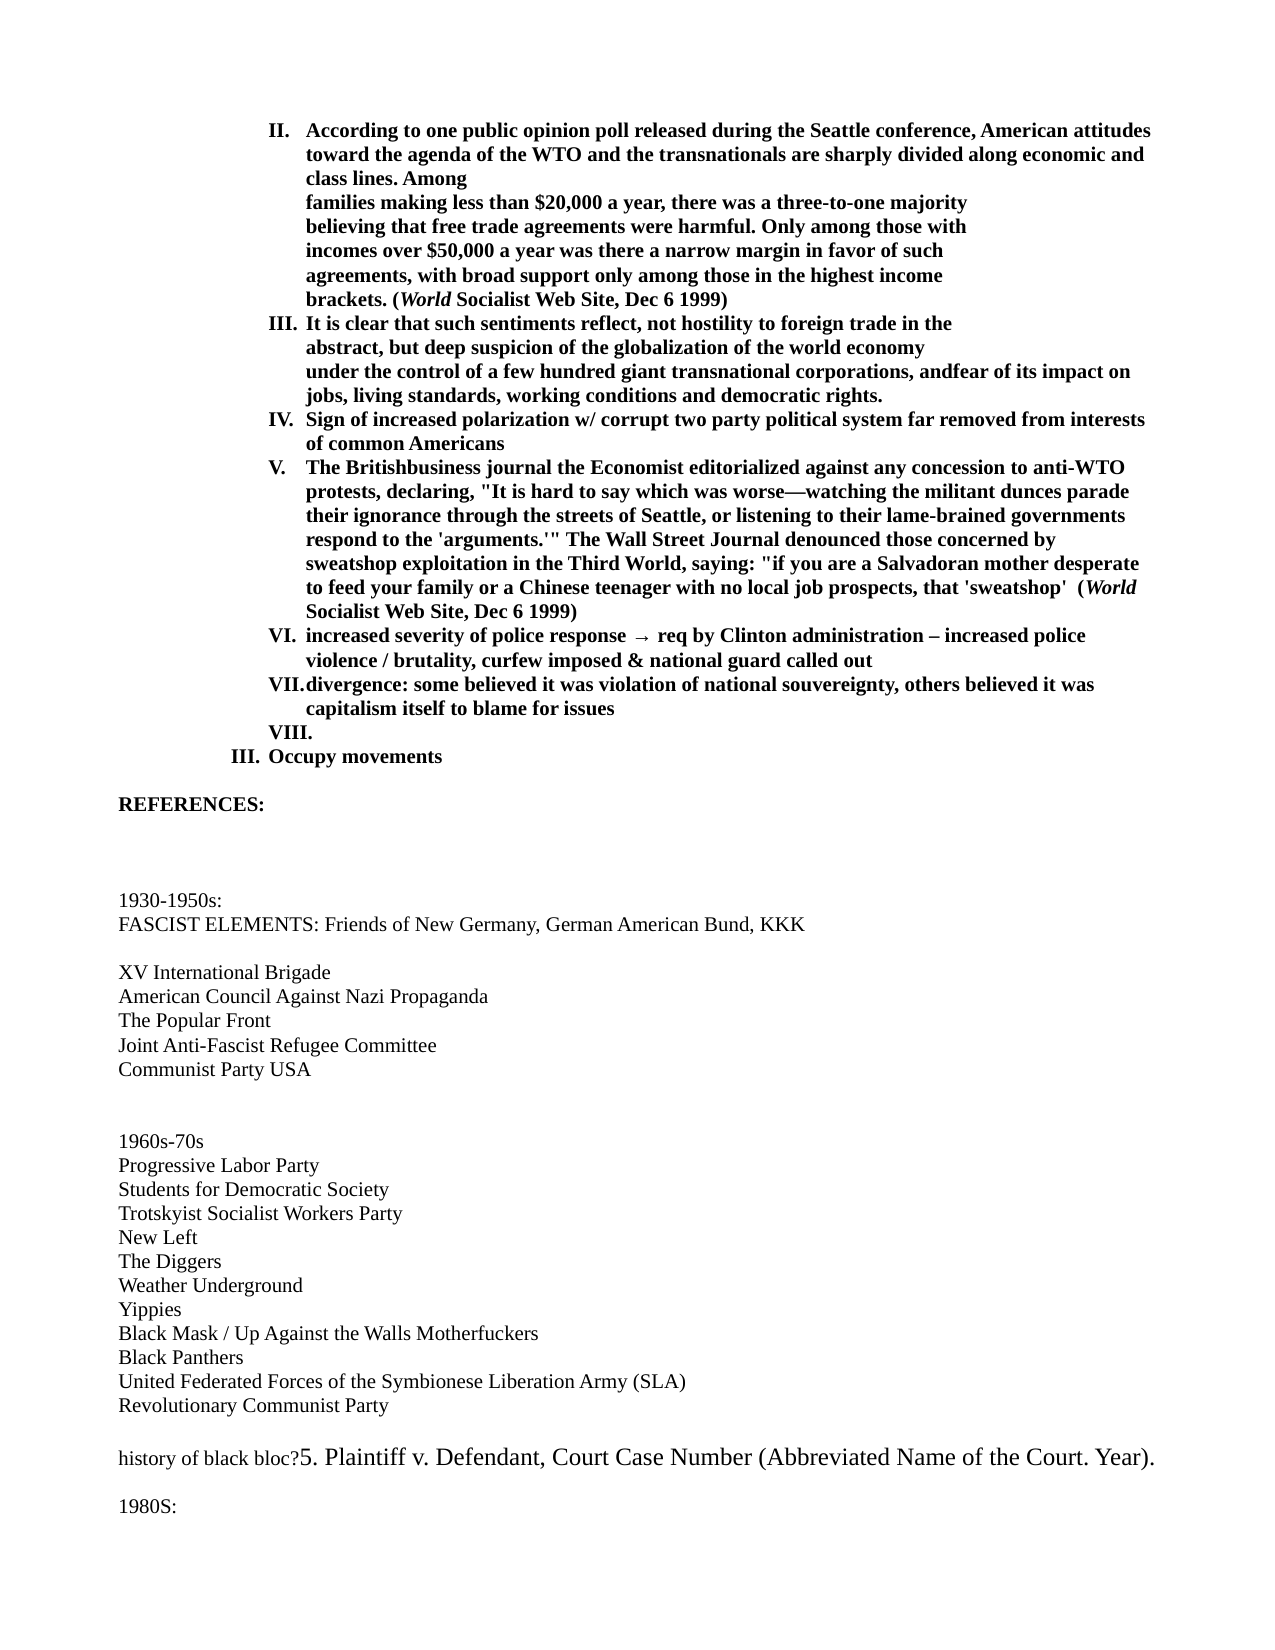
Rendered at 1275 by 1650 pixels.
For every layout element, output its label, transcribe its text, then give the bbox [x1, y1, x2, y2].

list According to one public opinion poll released during the Seattle conference, American attitudes toward the agenda of the WTO and the transnationals are sharply divided along economic and class lines. Among [268, 118, 1157, 190]
text The Popular Front [118, 1008, 1157, 1032]
text 1980S: [118, 1494, 1157, 1518]
text 1960s-70s [118, 1129, 1157, 1153]
list families making less than $20,000 a year, there was a three-to-one majority [268, 190, 1157, 214]
text Trotskyist Socialist Workers Party [118, 1201, 1157, 1225]
list increased severity of police response → req by Clinton administration – increased police violence / brutality, curfew imposed & national guard called out [268, 623, 1157, 672]
text Joint Anti-Fascist Refugee Committee [118, 1032, 1157, 1057]
list Occupy movements [231, 744, 1157, 768]
text Black Panthers [118, 1345, 1157, 1369]
list The Britishbusiness journal the Economist editorialized against any concession to anti-WTO protests, declaring, "It is hard to say which was worse—watching the militant dunces parade their ignorance through the streets of Seattle, or listening to their lame-brained governments respond to the 'arguments.'" The Wall Street Journal denounced those concerned by [268, 455, 1157, 551]
list incomes over $50,000 a year was there a narrow margin in favor of such [268, 238, 1157, 262]
text United Federated Forces of the Symbionese Liberation Army (SLA) [118, 1369, 1157, 1393]
list abstract, but deep suspicion of the globalization of the world economy [268, 335, 1157, 359]
list It is clear that such sentiments reflect, not hostility to foreign trade in the [268, 311, 1157, 335]
list agreements, with broad support only among those in the highest income [268, 262, 1157, 287]
list brackets. (World Socialist Web Site, Dec 6 1999) [268, 287, 1157, 311]
list Sign of increased polarization w/ corrupt two party political system far removed from interests of common Americans [268, 407, 1157, 455]
text Revolutionary Communist Party [118, 1393, 1157, 1417]
text history of black bloc?5. Plaintiff v. Defendant, Court Case Number (Abbreviated Name of the Court. Year). [118, 1442, 1157, 1470]
text FASCIST ELEMENTS: Friends of New Germany, German American Bund, KKK [118, 912, 1157, 936]
text New Left [118, 1225, 1157, 1249]
text XV International Brigade [118, 960, 1157, 984]
list believing that free trade agreements were harmful. Only among those with [268, 214, 1157, 238]
text 1930-1950s: [118, 888, 1157, 912]
list under the control of a few hundred giant transnational corporations, andfear of its impact on jobs, living standards, working conditions and democratic rights. [268, 359, 1157, 407]
text Communist Party USA [118, 1057, 1157, 1081]
list sweatshop exploitation in the Third World, saying: "if you are a Salvadoran mother desperate to feed your family or a Chinese teenager with no local job prospects, that 'sweatshop' (World Socialist Web Site, Dec 6 1999) [268, 551, 1157, 623]
list divergence: some believed it was violation of national souvereignty, others believed it was capitalism itself to blame for issues [268, 672, 1157, 720]
text Black Mask / Up Against the Walls Motherfuckers [118, 1321, 1157, 1345]
text REFERENCES: [118, 792, 1157, 816]
text Students for Democratic Society [118, 1177, 1157, 1201]
text Weather Underground [118, 1273, 1157, 1297]
text Yippies [118, 1297, 1157, 1321]
text American Council Against Nazi Propaganda [118, 984, 1157, 1008]
text Progressive Labor Party [118, 1153, 1157, 1177]
text The Diggers [118, 1249, 1157, 1273]
